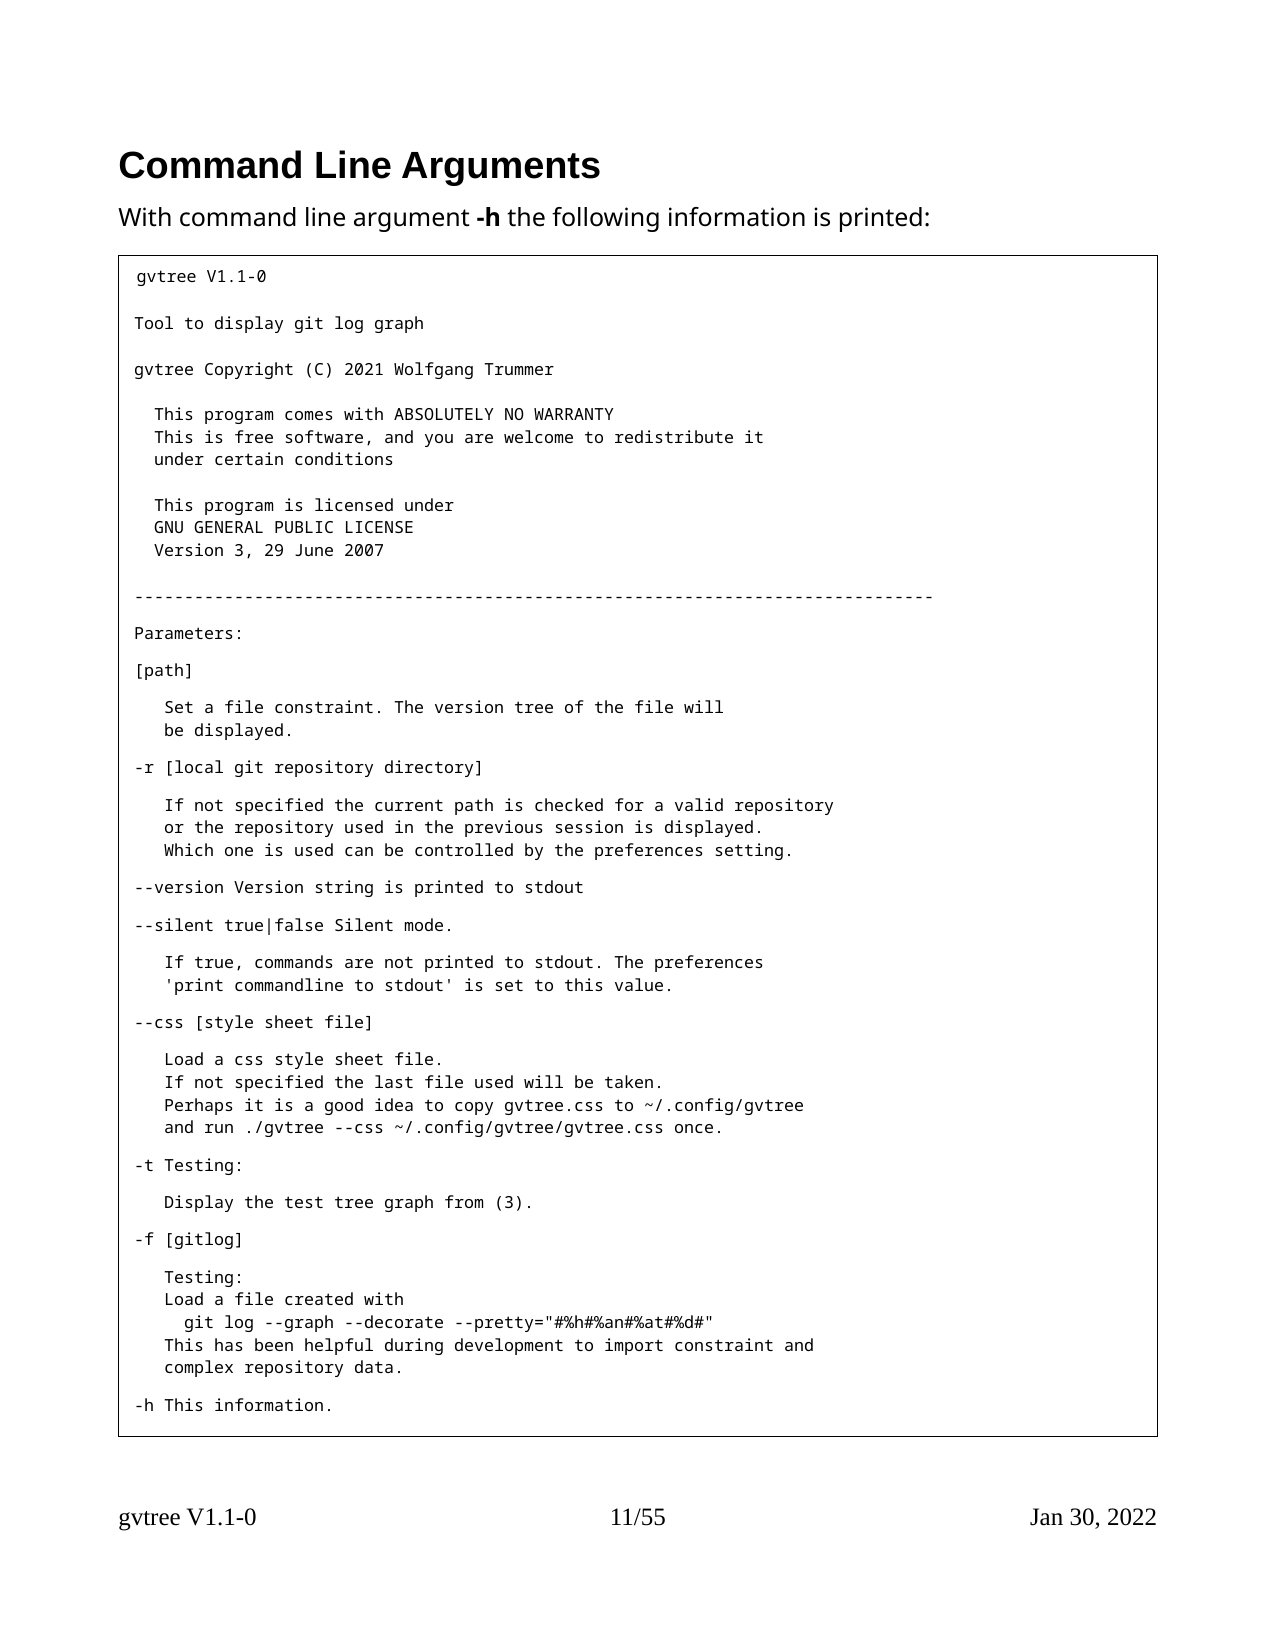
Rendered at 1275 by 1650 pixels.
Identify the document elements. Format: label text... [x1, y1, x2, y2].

subtitle Command Line Arguments [118, 143, 1157, 187]
text With command line argument -h the following information is printed: [118, 199, 1157, 233]
table_header gvtree V1.1-0 Tool to display git log graph gvtree Copyright (C) 2021 Wolfgang Trummer This program comes with ABSOLUTELY NO WARRANTY This is free software, and you are welcome to redistribute it under certain conditions This program is licensed under GNU GENERAL PUBLIC LICENSE Version 3, 29 June 2007 -------------------------------------------------------------------------------- Parameters: [path] Set a file constraint. The version tree of the file will be displayed. -r [local git repository directory] If not specified the current path is checked for a valid repository or the repository used in the previous session is displayed. Which one is used can be controlled by the preferences setting. --version Version string is printed to stdout --silent true|false Silent mode. If true, commands are not printed to stdout. The preferences 'print commandline to stdout' is set to this value. --css [style sheet file] Load a css style sheet file. If not specified the last file used will be taken. Perhaps it is a good idea to copy gvtree.css to ~/.config/gvtree and run ./gvtree --css ~/.config/gvtree/gvtree.css once. -t Testing: Display the test tree graph from (3). -f [gitlog] Testing: Load a file created with git log --graph --decorate --pretty="#%h#%an#%at#%d#" This has been helpful during development to import constraint and complex repository data. -h This information. -------------------------------------------------------------------------------- [119, 256, 1157, 1436]
